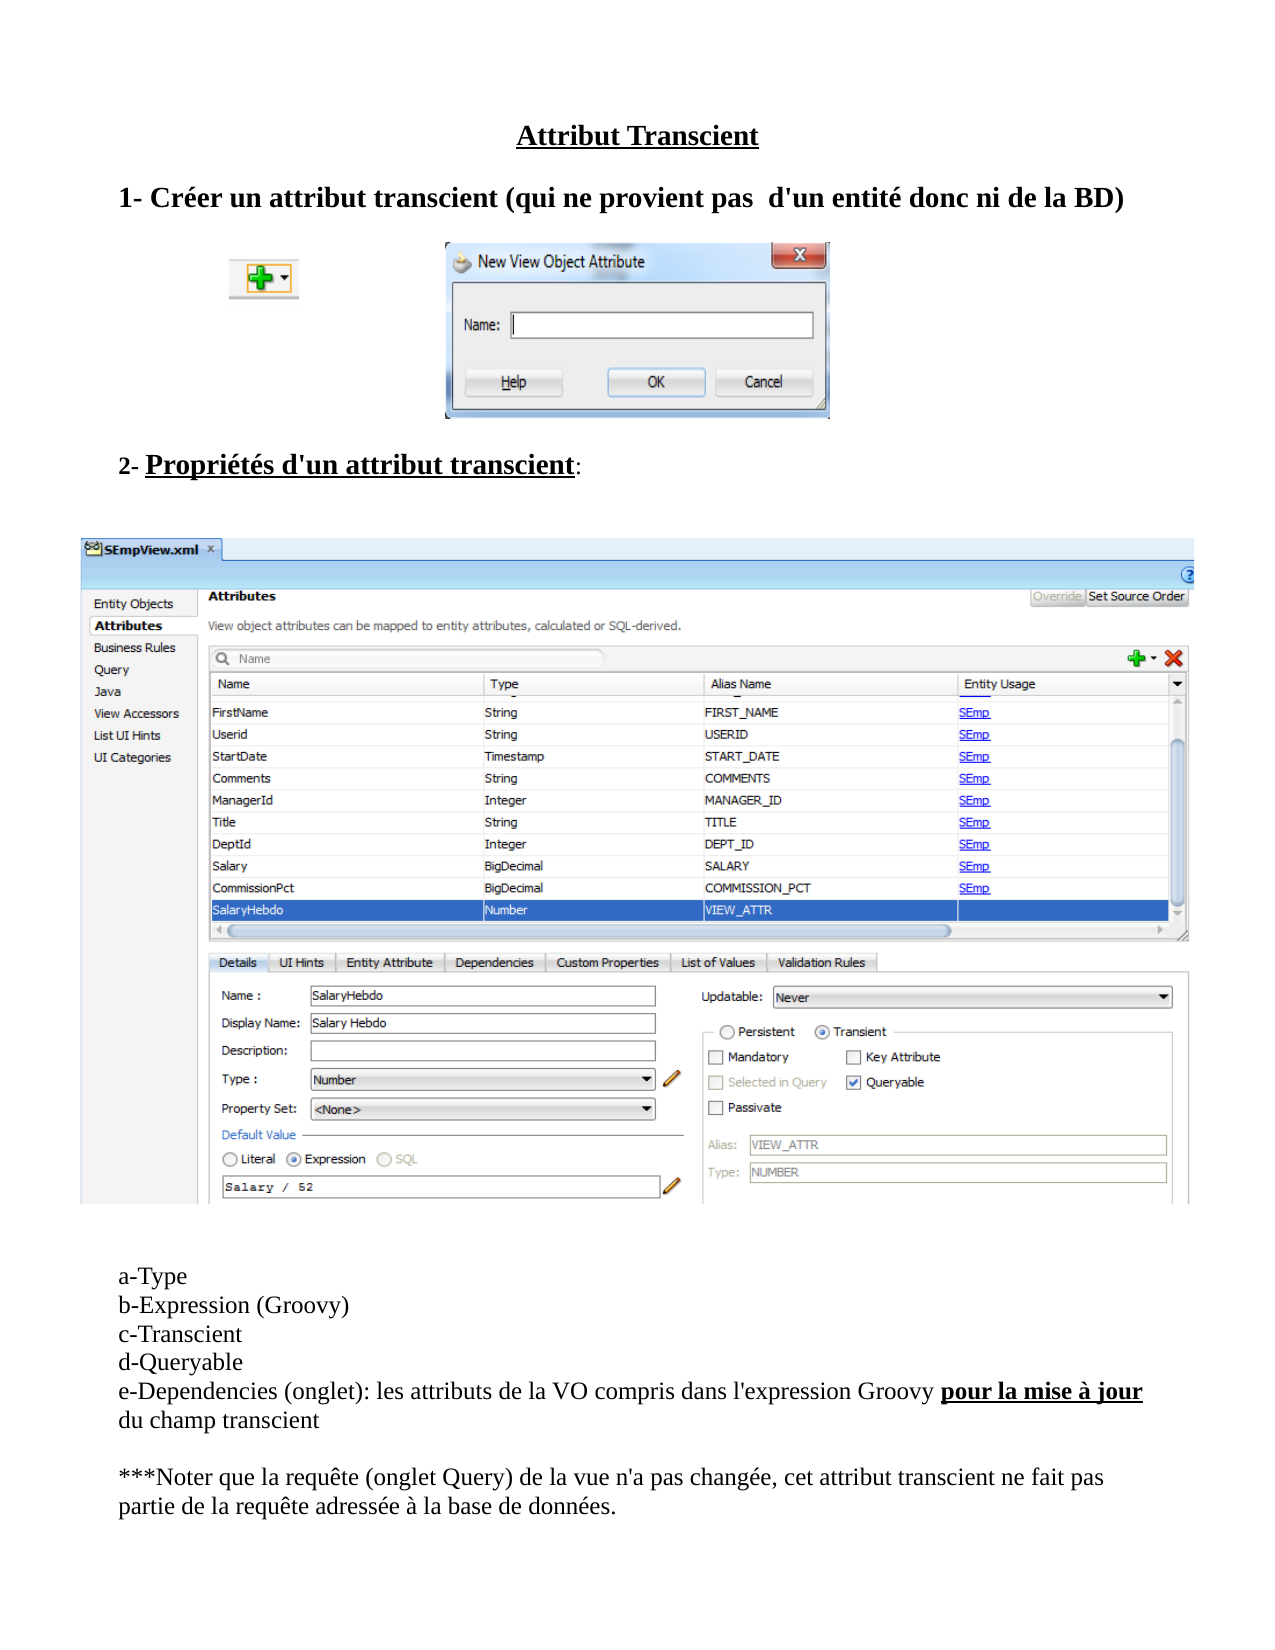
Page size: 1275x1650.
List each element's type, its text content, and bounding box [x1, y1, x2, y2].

text b-Expression (Groovy) [118, 1290, 1157, 1319]
text c-Transcient [118, 1319, 1157, 1347]
text d-Queryable [118, 1347, 1157, 1376]
text a-Type [118, 1261, 1157, 1290]
text Attribut Transcient [118, 118, 1157, 152]
text 1- Créer un attribut transcient (qui ne provient pas d'un entité donc ni de la BD) [118, 180, 1157, 214]
text e-Dependencies (onglet): les attributs de la VO compris dans l'expression Groovy pour la mise à jour du champ transcient [118, 1376, 1157, 1434]
picture [445, 242, 830, 419]
picture [80, 538, 1195, 1204]
text 2- Propriétés d'un attribut transcient: [118, 447, 1157, 481]
text ***Noter que la requête (onglet Query) de la vue n'a pas changée, cet attribut transcient ne fait pas partie de la requête adressée à la base de données. [118, 1462, 1157, 1520]
picture [228, 258, 300, 309]
